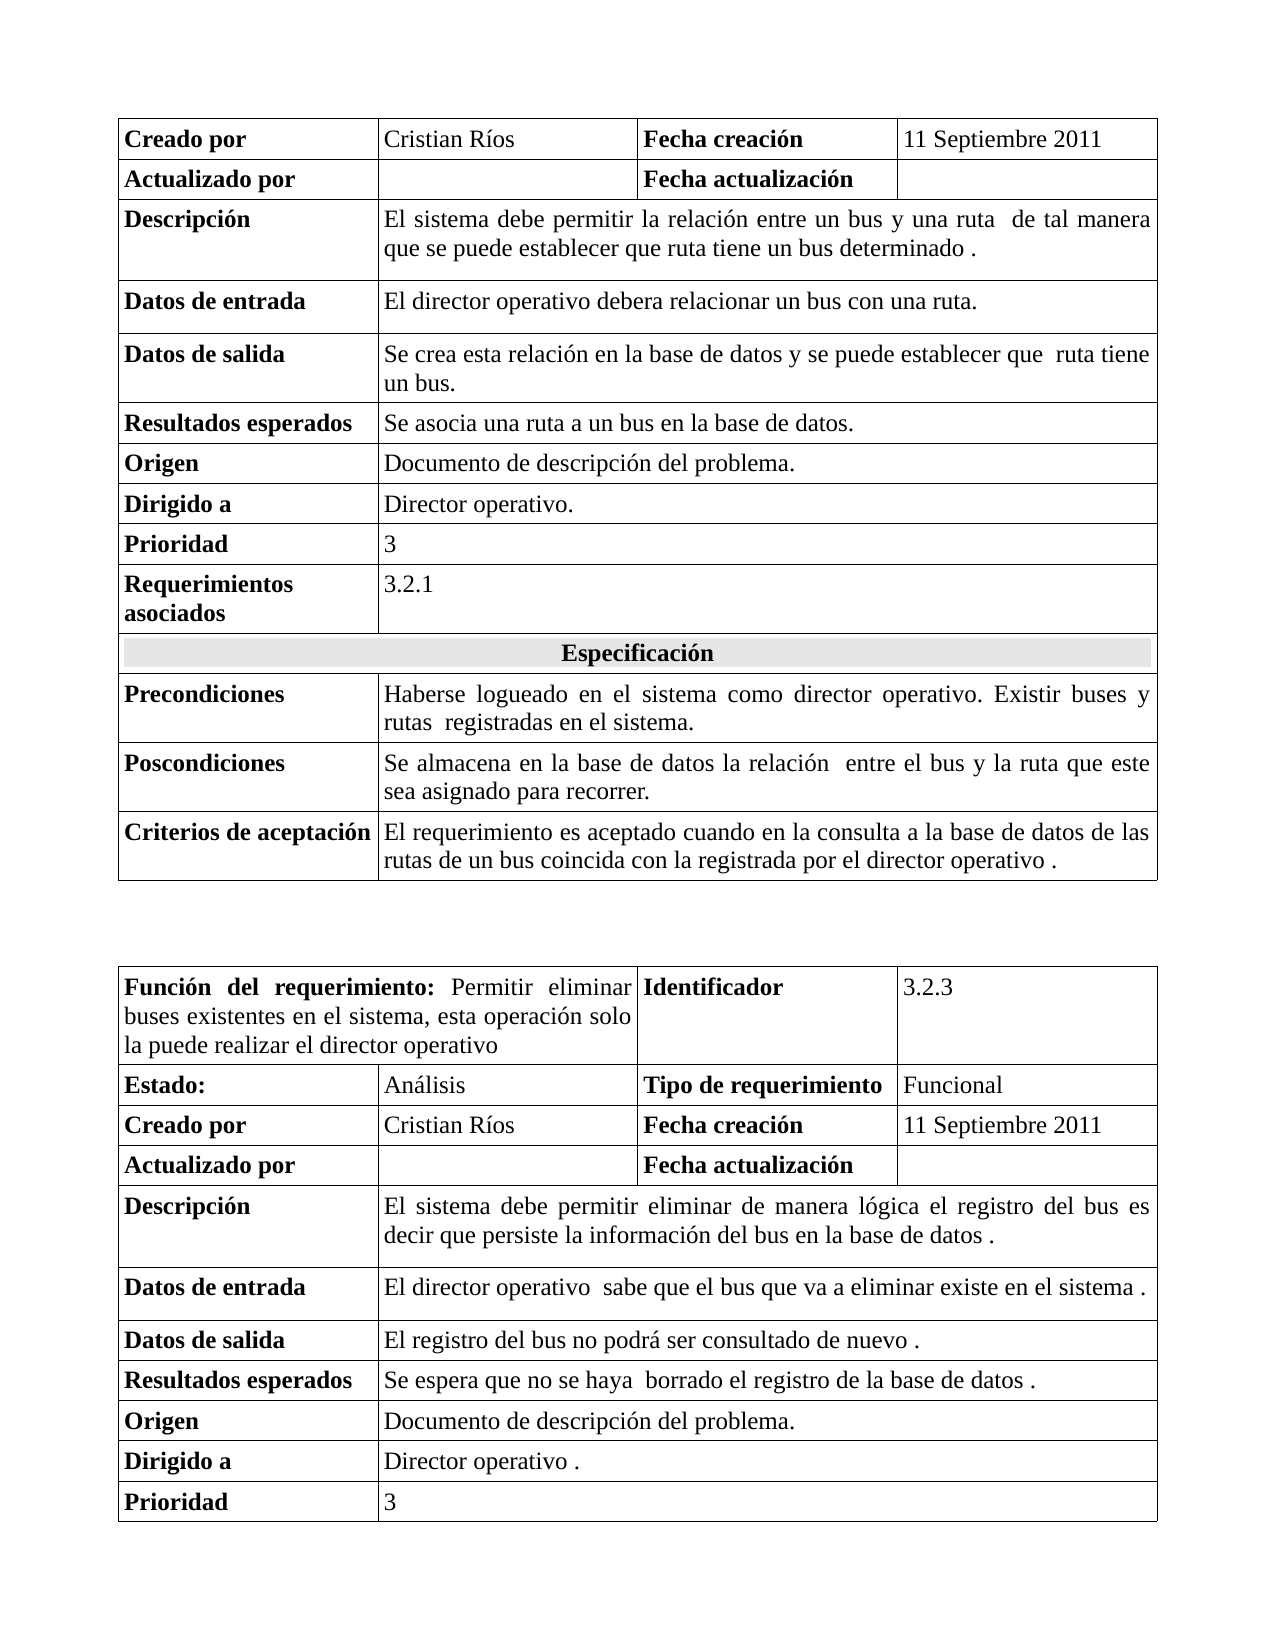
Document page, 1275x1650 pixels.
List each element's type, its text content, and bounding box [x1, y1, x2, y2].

table_cell Descripción [119, 200, 378, 280]
table_cell Poscondiciones [119, 743, 378, 811]
table_cell Especificación [119, 634, 1157, 673]
table_cell 3.2.1 [379, 565, 1157, 632]
table_cell Requerimientos asociados [119, 565, 378, 632]
table_cell Se espera que no se haya borrado el registro de la base de datos . [379, 1361, 1157, 1400]
table_cell Estado: [119, 1065, 378, 1104]
table_cell El requerimiento es aceptado cuando en la consulta a la base de datos de las rutas de un bus coincida con la registrada por el director operativo . [379, 812, 1157, 880]
table_cell Dirigido a [119, 484, 378, 523]
table_cell El registro del bus no podrá ser consultado de nuevo . [379, 1321, 1157, 1360]
table_cell Creado por [119, 119, 378, 158]
table_cell Análisis [379, 1065, 637, 1104]
table_cell Fecha creación [638, 119, 897, 158]
table_cell Datos de entrada [119, 1268, 378, 1319]
table_cell Criterios de aceptación [119, 812, 378, 880]
table_cell Descripción [119, 1186, 378, 1267]
table_cell Datos de entrada [119, 281, 378, 333]
table_cell Resultados esperados [119, 403, 378, 442]
table_cell [898, 160, 1157, 199]
table_cell El director operativo debera relacionar un bus con una ruta. [379, 281, 1157, 333]
table_header Identificador [638, 967, 897, 1064]
table_cell [379, 1146, 637, 1185]
table_cell Cristian Ríos [379, 1106, 637, 1145]
table_cell Haberse logueado en el sistema como director operativo. Existir buses y rutas registradas en el sistema. [379, 674, 1157, 742]
table_cell Cristian Ríos [379, 119, 637, 158]
table_cell Se asocia una ruta a un bus en la base de datos. [379, 403, 1157, 442]
table_cell Actualizado por [119, 160, 378, 199]
table_header 3.2.3 [898, 967, 1157, 1064]
table_cell El director operativo sabe que el bus que va a eliminar existe en el sistema . [379, 1268, 1157, 1319]
table_header Función del requerimiento: Permitir eliminar buses existentes en el sistema, esta operación solo la puede realizar el director operativo [119, 967, 637, 1064]
table_cell Datos de salida [119, 1321, 378, 1360]
table_cell Se almacena en la base de datos la relación entre el bus y la ruta que este sea asignado para recorrer. [379, 743, 1157, 811]
table_cell Tipo de requerimiento [638, 1065, 897, 1104]
table_cell Documento de descripción del problema. [379, 1401, 1157, 1440]
table_cell Director operativo. [379, 484, 1157, 523]
table_cell Fecha actualización [638, 160, 897, 199]
table_cell Prioridad [119, 1482, 378, 1521]
table_cell Fecha creación [638, 1106, 897, 1145]
table_cell El sistema debe permitir eliminar de manera lógica el registro del bus es decir que persiste la información del bus en la base de datos . [379, 1186, 1157, 1267]
table_cell 3 [379, 524, 1157, 563]
table_cell Dirigido a [119, 1441, 378, 1481]
table_cell Resultados esperados [119, 1361, 378, 1400]
table_cell Origen [119, 1401, 378, 1440]
table_cell Se crea esta relación en la base de datos y se puede establecer que ruta tiene un bus. [379, 334, 1157, 402]
table_cell 11 Septiembre 2011 [898, 1106, 1157, 1145]
table_cell Prioridad [119, 524, 378, 563]
table_cell 11 Septiembre 2011 [898, 119, 1157, 158]
table_cell Director operativo . [379, 1441, 1157, 1481]
table_cell Fecha actualización [638, 1146, 897, 1185]
table_cell [379, 160, 637, 199]
table_cell El sistema debe permitir la relación entre un bus y una ruta de tal manera que se puede establecer que ruta tiene un bus determinado . [379, 200, 1157, 280]
table_cell Actualizado por [119, 1146, 378, 1185]
table_cell Precondiciones [119, 674, 378, 742]
table_cell 3 [379, 1482, 1157, 1521]
table_cell Funcional [898, 1065, 1157, 1104]
table_cell [898, 1146, 1157, 1185]
table_cell Origen [119, 444, 378, 483]
table_cell Creado por [119, 1106, 378, 1145]
table_cell Documento de descripción del problema. [379, 444, 1157, 483]
table_cell Datos de salida [119, 334, 378, 402]
